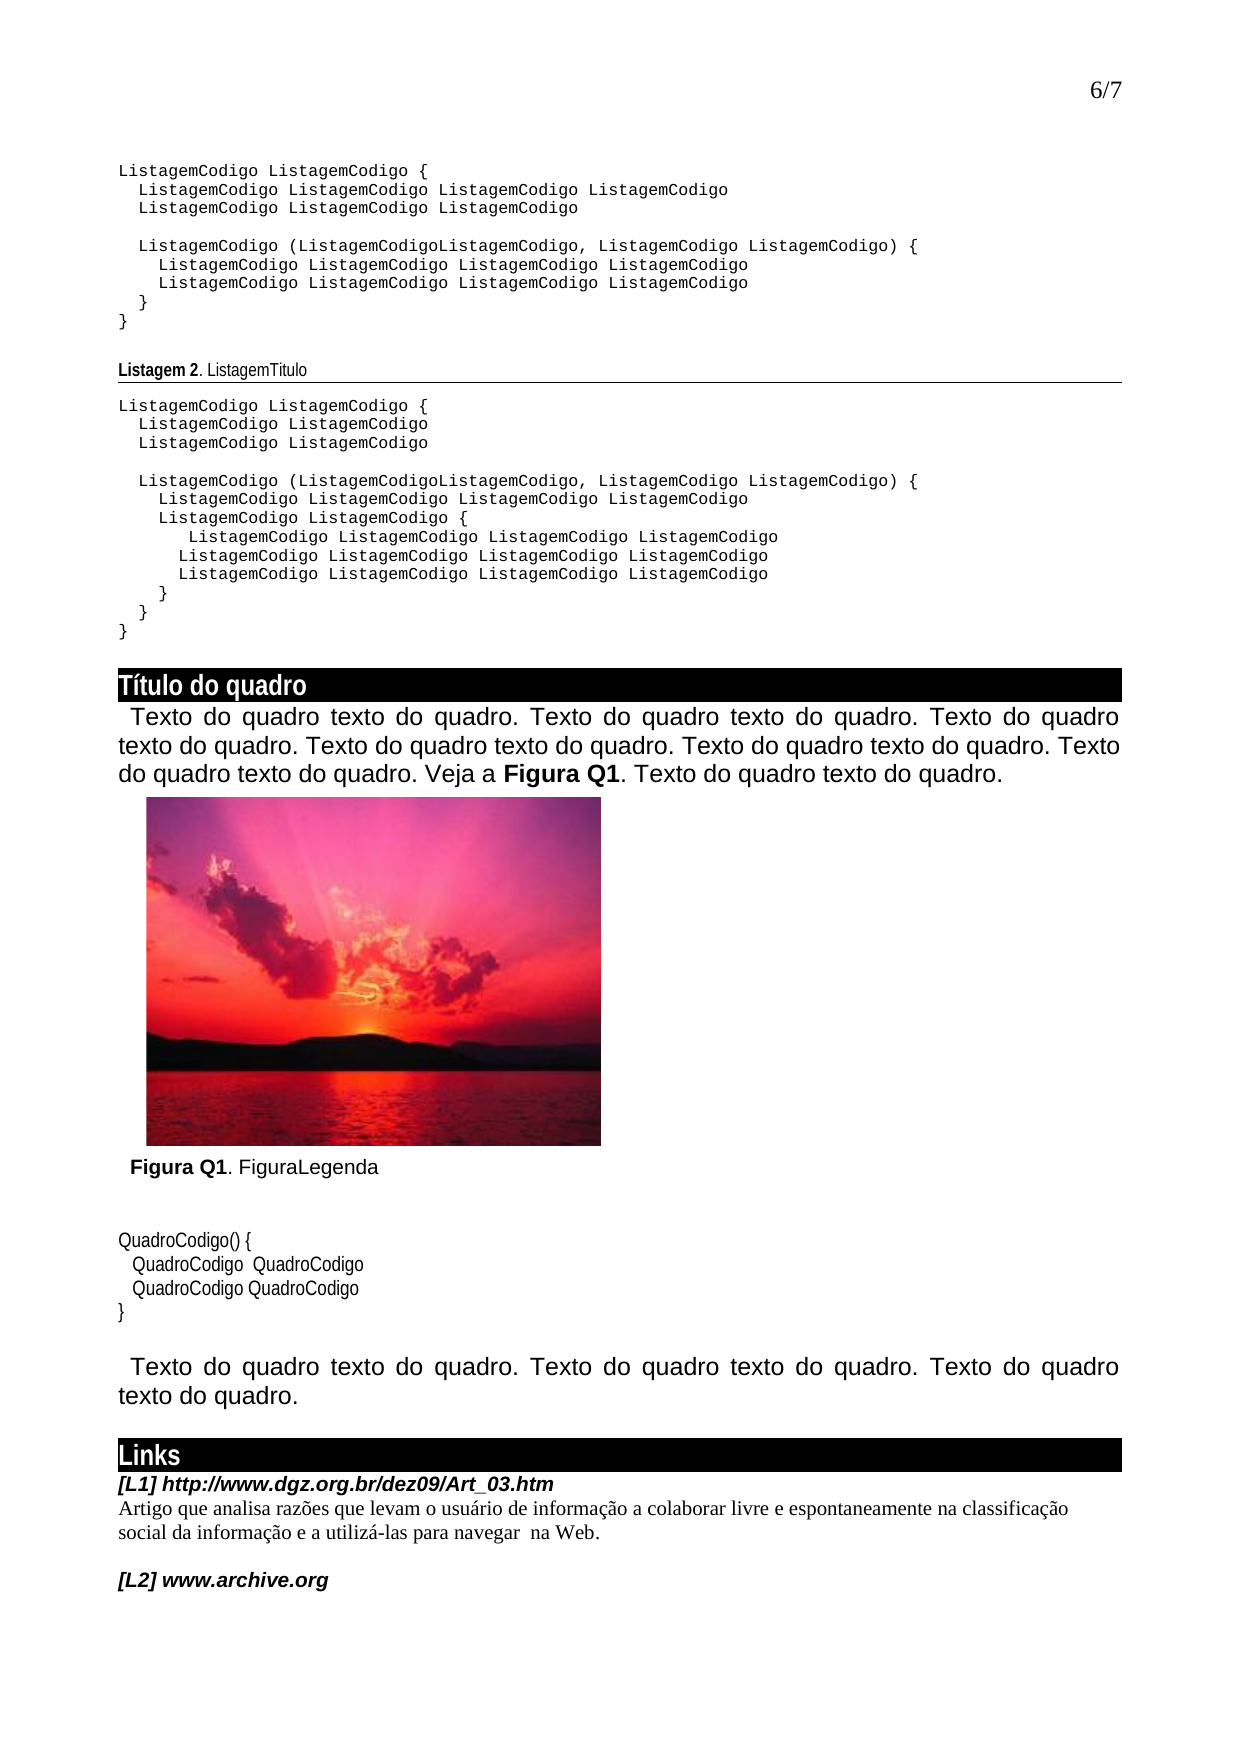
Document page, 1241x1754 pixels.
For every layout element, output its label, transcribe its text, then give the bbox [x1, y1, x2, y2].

list ListagemCodigo ListagemCodigo { [118, 396, 1122, 415]
list ListagemCodigo ListagemCodigo ListagemCodigo ListagemCodigo [118, 255, 1122, 274]
text Título do quadro [118, 668, 1122, 702]
list ListagemCodigo ListagemCodigo { [118, 508, 1122, 527]
text Texto do quadro texto do quadro. Texto do quadro texto do quadro. Texto do quadro texto do quadro. [118, 1352, 1122, 1410]
list ListagemCodigo ListagemCodigo ListagemCodigo ListagemCodigo [118, 490, 1122, 508]
list ListagemCodigo ListagemCodigo ListagemCodigo ListagemCodigo [118, 274, 1122, 292]
text QuadroCodigo QuadroCodigo [118, 1276, 1122, 1299]
list ListagemCodigo ListagemCodigo [118, 415, 1122, 433]
list ListagemCodigo (ListagemCodigoListagemCodigo, ListagemCodigo ListagemCodigo) { [118, 236, 1122, 255]
list } [118, 583, 1122, 602]
list ListagemCodigo ListagemCodigo { [118, 161, 1122, 180]
text QuadroCodigo() { [118, 1228, 1122, 1252]
text [L1] http://www.dgz.org.br/dez09/Art_03.htm [118, 1472, 1122, 1496]
text [L2] www.archive.org [118, 1568, 1122, 1592]
text Figura Q1. FiguraLegenda [118, 1155, 1122, 1179]
list ListagemCodigo ListagemCodigo ListagemCodigo [118, 199, 1122, 217]
list } [118, 311, 1122, 330]
list ListagemCodigo ListagemCodigo ListagemCodigo ListagemCodigo [118, 180, 1122, 199]
list } [118, 621, 1122, 640]
text Texto do quadro texto do quadro. Texto do quadro texto do quadro. Texto do quadro texto do quadro. Texto do quadro texto do quadro. Texto do quadro texto do quadro. Texto do quadro texto do quadro. Veja a Figura Q1. Texto do quadro texto do quadro. [118, 702, 1122, 788]
text Artigo que analisa razões que levam o usuário de informação a colaborar livre e espontaneamente na classificação social da informação e a utilizá-las para navegar na Web. [118, 1496, 1122, 1544]
list ListagemCodigo (ListagemCodigoListagemCodigo, ListagemCodigo ListagemCodigo) { [118, 471, 1122, 490]
picture [146, 797, 601, 1146]
text QuadroCodigo QuadroCodigo [118, 1252, 1122, 1276]
list ListagemCodigo ListagemCodigo ListagemCodigo ListagemCodigo [118, 546, 1122, 565]
text } [118, 1299, 1122, 1323]
list Listagem 2. ListagemTitulo [118, 359, 1122, 382]
list ListagemCodigo ListagemCodigo [118, 433, 1122, 452]
text Links [118, 1438, 1122, 1472]
list ListagemCodigo ListagemCodigo ListagemCodigo ListagemCodigo [118, 527, 1122, 546]
list } [118, 602, 1122, 621]
list } [118, 292, 1122, 311]
list ListagemCodigo ListagemCodigo ListagemCodigo ListagemCodigo [118, 565, 1122, 583]
